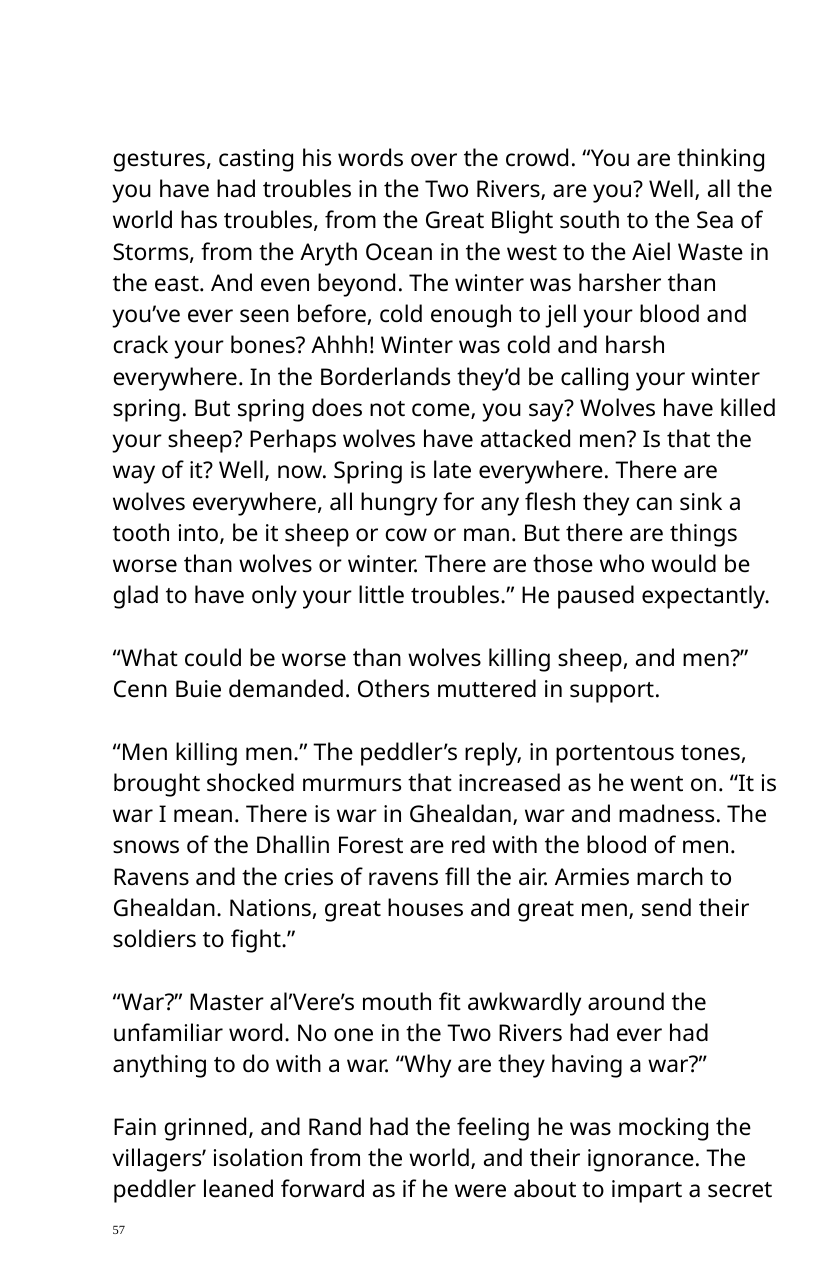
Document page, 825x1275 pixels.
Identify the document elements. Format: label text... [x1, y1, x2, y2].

text gestures, casting his words over the crowd. “You are thinking you have had troubles in the Two Rivers, are you? Well, all the world has troubles, from the Great Blight south to the Sea of Storms, from the Aryth Ocean in the west to the Aiel Waste in the east. And even beyond. The winter was harsher than you’ve ever seen before, cold enough to jell your blood and crack your bones? Ahhh! Winter was cold and harsh everywhere. In the Borderlands they’d be calling your winter spring. But spring does not come, you say? Wolves have killed your sheep? Perhaps wolves have attacked men? Is that the way of it? Well, now. Spring is late everywhere. There are wolves everywhere, all hungry for any flesh they can sink a tooth into, be it sheep or cow or man. But there are things worse than wolves or winter. There are those who would be glad to have only your little troubles.” He paused expectantly. [112, 142, 787, 611]
text “Men killing men.” The peddler’s reply, in portentous tones, brought shocked murmurs that increased as he went on. “It is war I mean. There is war in Ghealdan, war and madness. The snows of the Dhallin Forest are red with the blood of men. Ravens and the cries of ravens fill the air. Armies march to Ghealdan. Nations, great houses and great men, send their soldiers to fight.” [112, 736, 787, 954]
text “What could be worse than wolves killing sheep, and men?” Cenn Buie demanded. Others muttered in support. [112, 642, 787, 704]
text “War?” Master al’Vere’s mouth fit awkwardly around the unfamiliar word. No one in the Two Rivers had ever had anything to do with a war. “Why are they having a war?” [112, 986, 787, 1079]
text Fain grinned, and Rand had the feeling he was mocking the villagers’ isolation from the world, and their ignorance. The peddler leaned forward as if he were about to impart a secret [112, 1111, 787, 1204]
